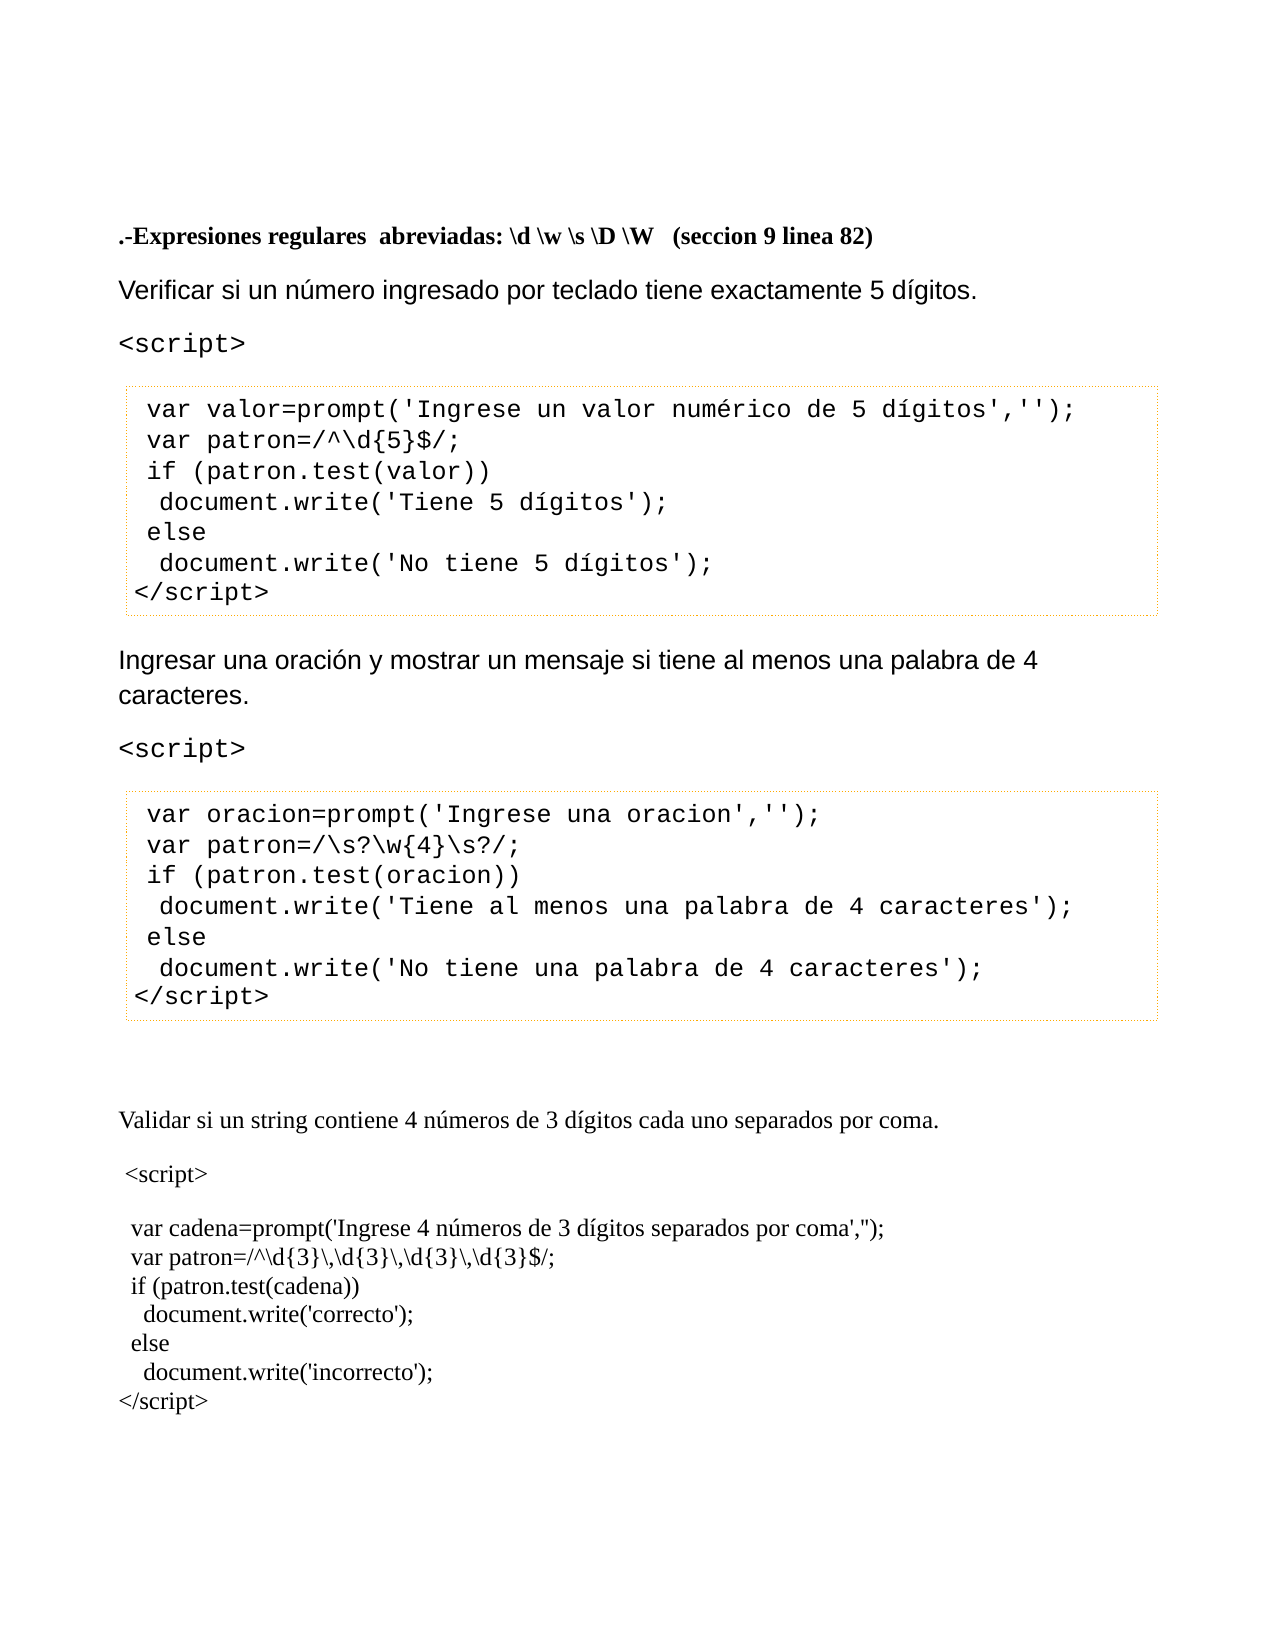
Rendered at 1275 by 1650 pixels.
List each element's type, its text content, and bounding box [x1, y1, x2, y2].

text var patron=/\s?\w{4}\s?/; [126, 822, 1157, 853]
text var patron=/^\d{5}$/; [126, 417, 1157, 448]
text var valor=prompt('Ingrese un valor numérico de 5 dígitos',''); [126, 386, 1157, 417]
text else [126, 914, 1157, 945]
text document.write('Tiene 5 dígitos'); [126, 479, 1157, 509]
text document.write('Tiene al menos una palabra de 4 caracteres'); [126, 883, 1157, 914]
text </script> [126, 976, 1157, 1020]
text Ingresar una oración y mostrar un mensaje si tiene al menos una palabra de 4 caracteres. [118, 645, 1157, 710]
text if (patron.test(oracion)) [126, 853, 1157, 883]
text </script> [126, 571, 1157, 615]
text <script> [118, 1159, 1157, 1188]
text Validar si un string contiene 4 números de 3 dígitos cada uno separados por coma. [118, 1106, 1157, 1134]
text document.write('incorrecto'); [118, 1357, 1157, 1386]
text else [126, 509, 1157, 540]
text var cadena=prompt('Ingrese 4 números de 3 dígitos separados por coma',''); [118, 1213, 1157, 1242]
text document.write('No tiene una palabra de 4 caracteres'); [126, 945, 1157, 976]
text <script> [118, 331, 1157, 361]
text Verificar si un número ingresado por teclado tiene exactamente 5 dígitos. [118, 275, 1157, 305]
text <script> [118, 736, 1157, 766]
text var oracion=prompt('Ingrese una oracion',''); [126, 791, 1157, 822]
text var patron=/^\d{3}\,\d{3}\,\d{3}\,\d{3}$/; [118, 1242, 1157, 1271]
text </script> [118, 1386, 1157, 1414]
text document.write('correcto'); [118, 1299, 1157, 1328]
text document.write('No tiene 5 dígitos'); [126, 540, 1157, 571]
text if (patron.test(cadena)) [118, 1271, 1157, 1299]
text else [118, 1328, 1157, 1357]
text .-Expresiones regulares abreviadas: \d \w \s \D \W (seccion 9 linea 82) [118, 221, 1157, 250]
text if (patron.test(valor)) [126, 448, 1157, 479]
